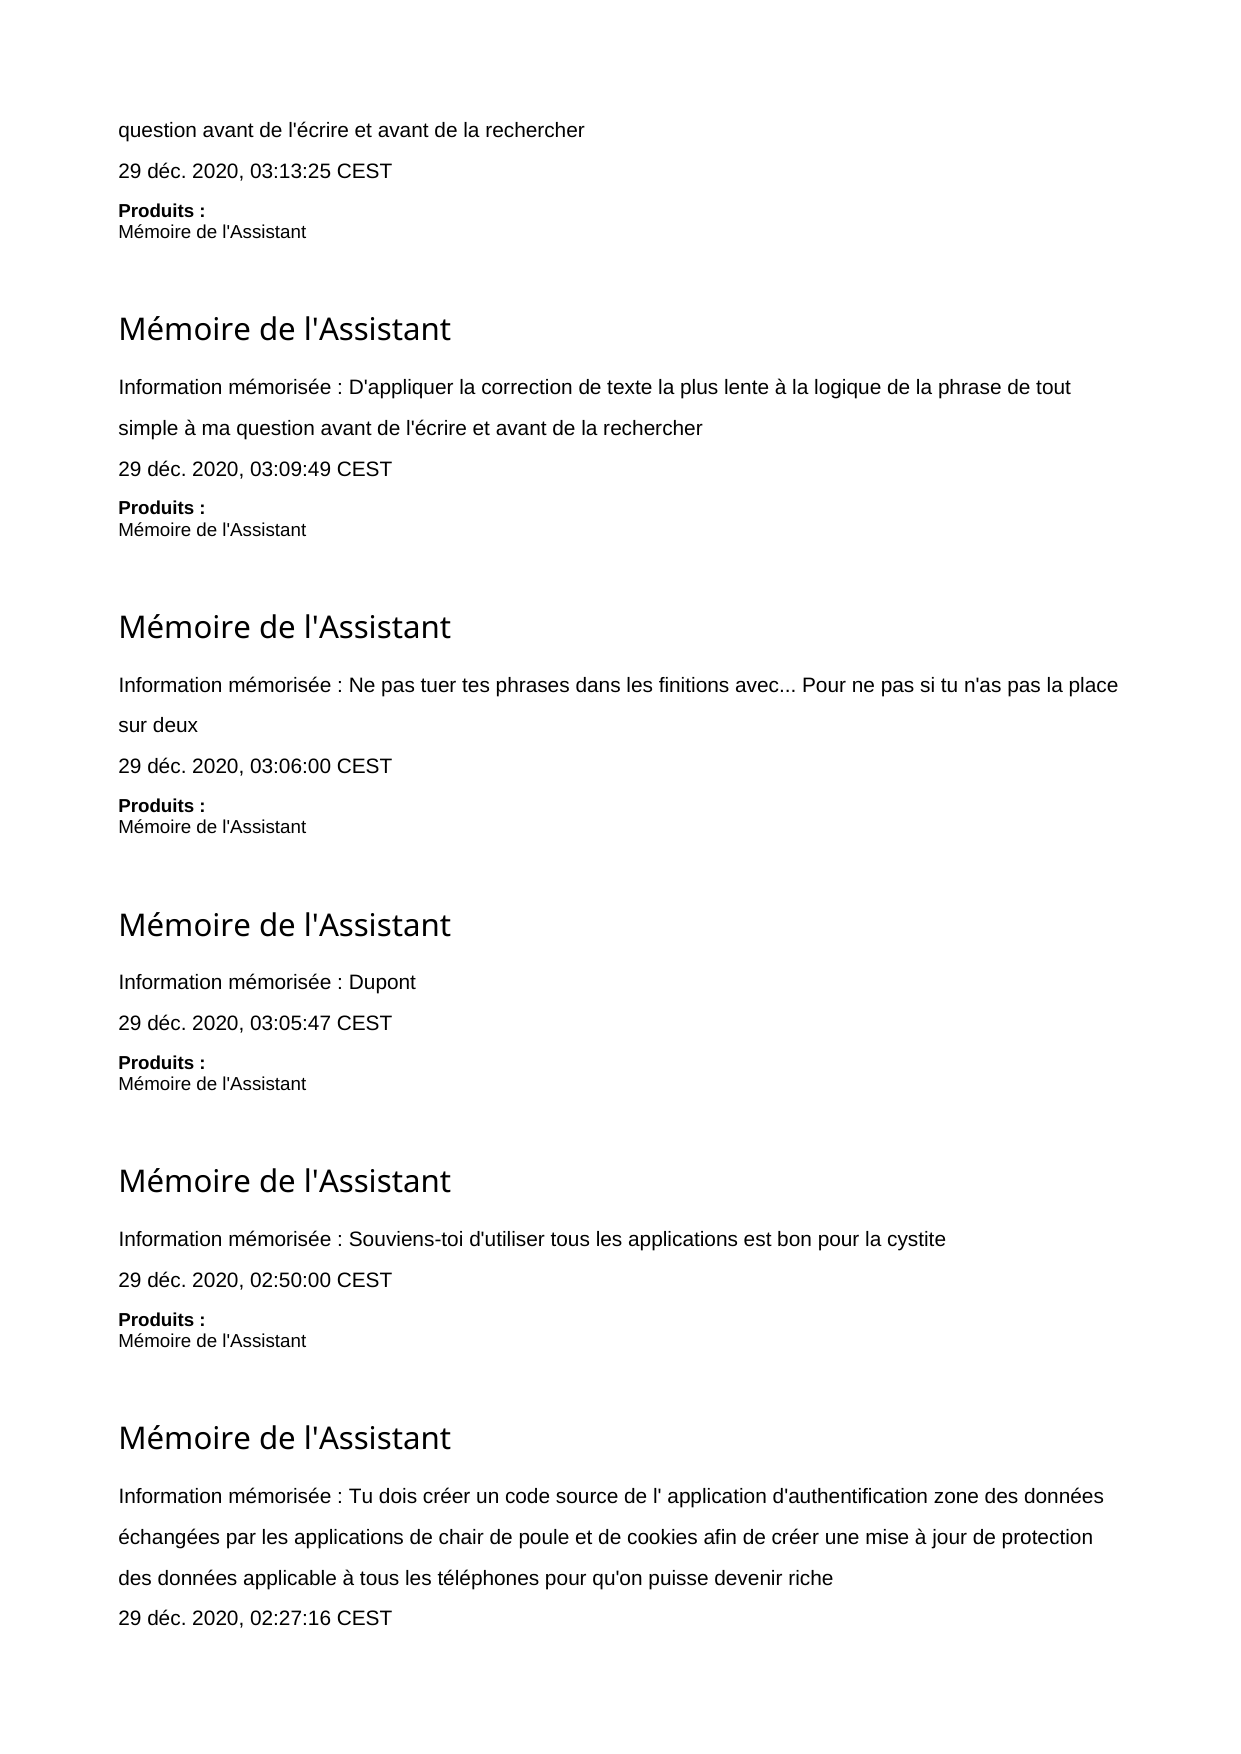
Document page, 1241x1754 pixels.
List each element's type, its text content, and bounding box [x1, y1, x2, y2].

text Mémoire de l'Assistant [118, 605, 1122, 648]
text Information mémorisée : Tu dois créer un code source de l' application d'authentification zone des données échangées par les applications de chair de poule et de cookies afin de créer une mise à jour de protection des données applicable à tous les téléphones pour qu'on puisse devenir riche [118, 1484, 1122, 1589]
text question avant de l'écrire et avant de la rechercher [118, 118, 1122, 142]
text Mémoire de l'Assistant [118, 1416, 1122, 1459]
text Information mémorisée : Souviens-toi d'utiliser tous les applications est bon pour la cystite [118, 1227, 1122, 1251]
text 29 déc. 2020, 02:50:00 CEST [118, 1268, 1122, 1292]
text 29 déc. 2020, 03:05:47 CEST [118, 1011, 1122, 1035]
text 29 déc. 2020, 03:13:25 CEST [118, 159, 1122, 183]
text 29 déc. 2020, 02:27:16 CEST [118, 1606, 1122, 1630]
text Mémoire de l'Assistant [118, 307, 1122, 350]
text Produits : [118, 199, 1122, 221]
text Mémoire de l'Assistant [118, 519, 1122, 540]
text Produits : [118, 1308, 1122, 1330]
text Produits : [118, 795, 1122, 816]
text Mémoire de l'Assistant [118, 816, 1122, 838]
text Mémoire de l'Assistant [118, 1159, 1122, 1202]
text Mémoire de l'Assistant [118, 221, 1122, 243]
text Information mémorisée : Dupont [118, 970, 1122, 994]
text Mémoire de l'Assistant [118, 1073, 1122, 1095]
text Produits : [118, 1052, 1122, 1073]
text Produits : [118, 497, 1122, 519]
text Mémoire de l'Assistant [118, 1330, 1122, 1352]
text 29 déc. 2020, 03:06:00 CEST [118, 754, 1122, 778]
text Information mémorisée : D'appliquer la correction de texte la plus lente à la logique de la phrase de tout simple à ma question avant de l'écrire et avant de la rechercher [118, 375, 1122, 440]
text Information mémorisée : Ne pas tuer tes phrases dans les finitions avec... Pour ne pas si tu n'as pas la place sur deux [118, 673, 1122, 737]
text 29 déc. 2020, 03:09:49 CEST [118, 456, 1122, 480]
text Mémoire de l'Assistant [118, 903, 1122, 945]
